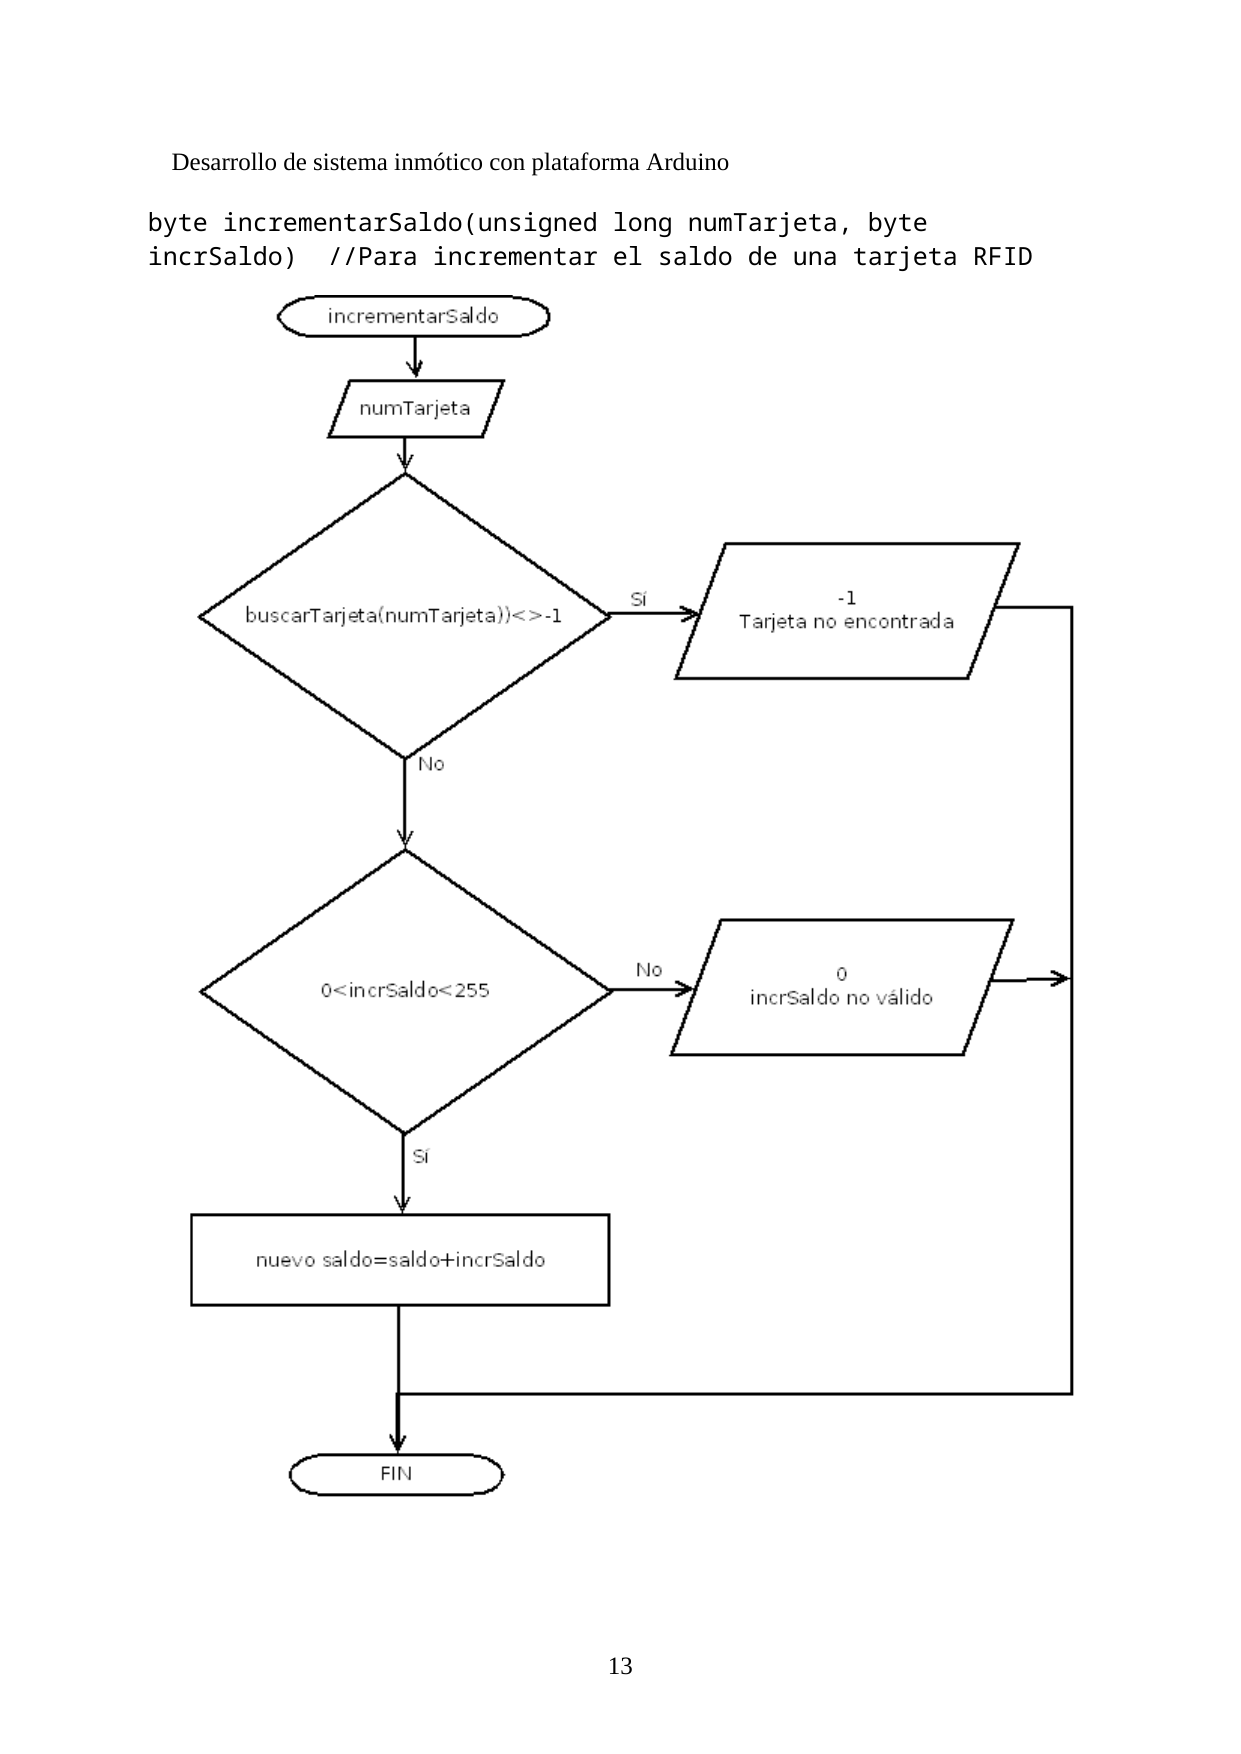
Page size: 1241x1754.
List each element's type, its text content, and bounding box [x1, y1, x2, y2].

text byte incrementarSaldo(unsigned long numTarjeta, byte incrSaldo) //Para incrementar el saldo de una tarjeta RFID [148, 205, 1092, 273]
picture [190, 295, 1075, 1498]
